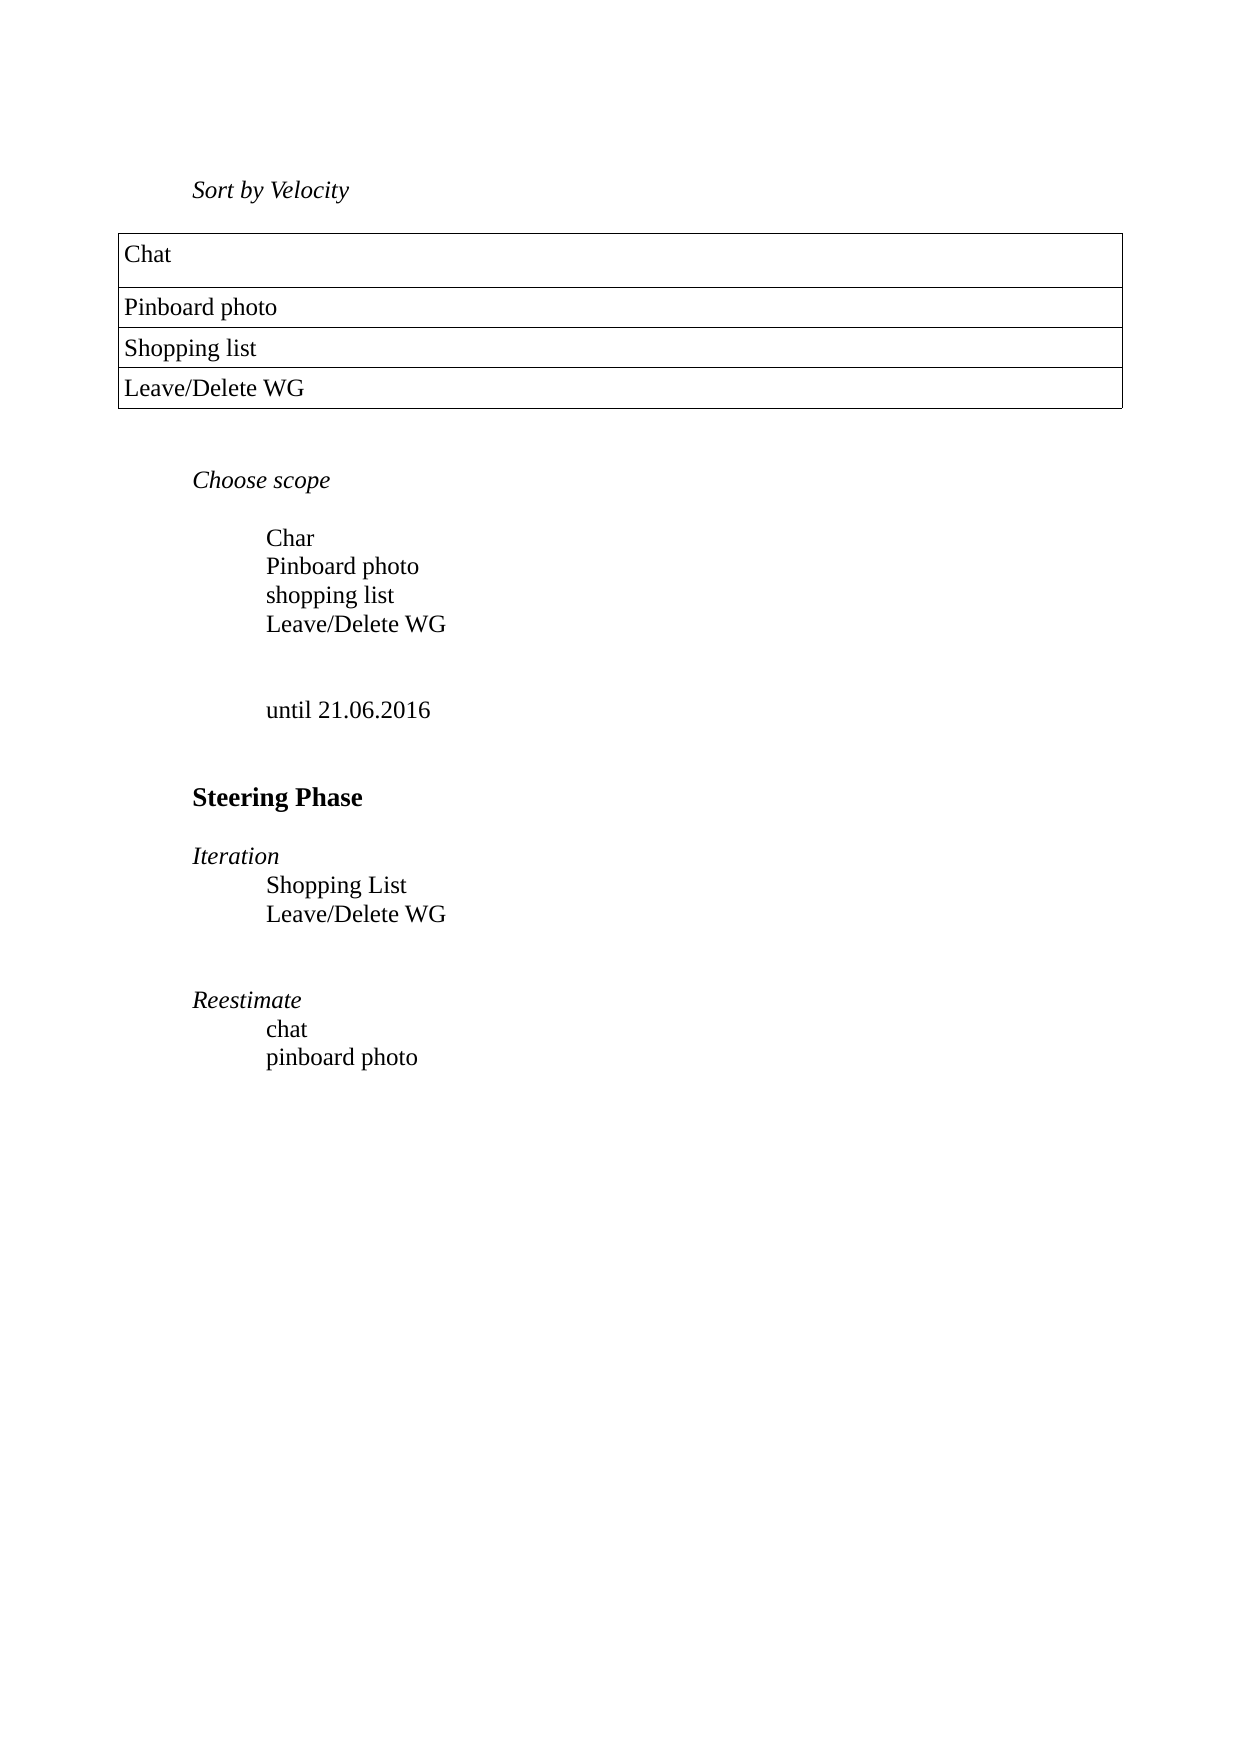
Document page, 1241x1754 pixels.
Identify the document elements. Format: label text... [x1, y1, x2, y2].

text Steering Phase [118, 781, 1122, 812]
text Choose scope [118, 465, 1122, 494]
text pinboard photo [118, 1042, 1122, 1071]
text until 21.06.2016 [118, 695, 1122, 724]
text Leave/Delete WG [118, 609, 1122, 638]
text Shopping List [118, 870, 1122, 899]
text Reestimate [118, 985, 1122, 1014]
table_cell Pinboard photo [119, 288, 1122, 327]
table_cell Shopping list [119, 328, 1122, 367]
text shopping list [118, 580, 1122, 609]
text Pinboard photo [118, 551, 1122, 580]
text Char [118, 523, 1122, 551]
text Sort by Velocity [118, 176, 1122, 204]
text Iteration [118, 841, 1122, 870]
table_cell Leave/Delete WG [119, 368, 1122, 407]
table_header Chat [119, 234, 1122, 287]
text chat [118, 1014, 1122, 1042]
text Leave/Delete WG [118, 899, 1122, 927]
